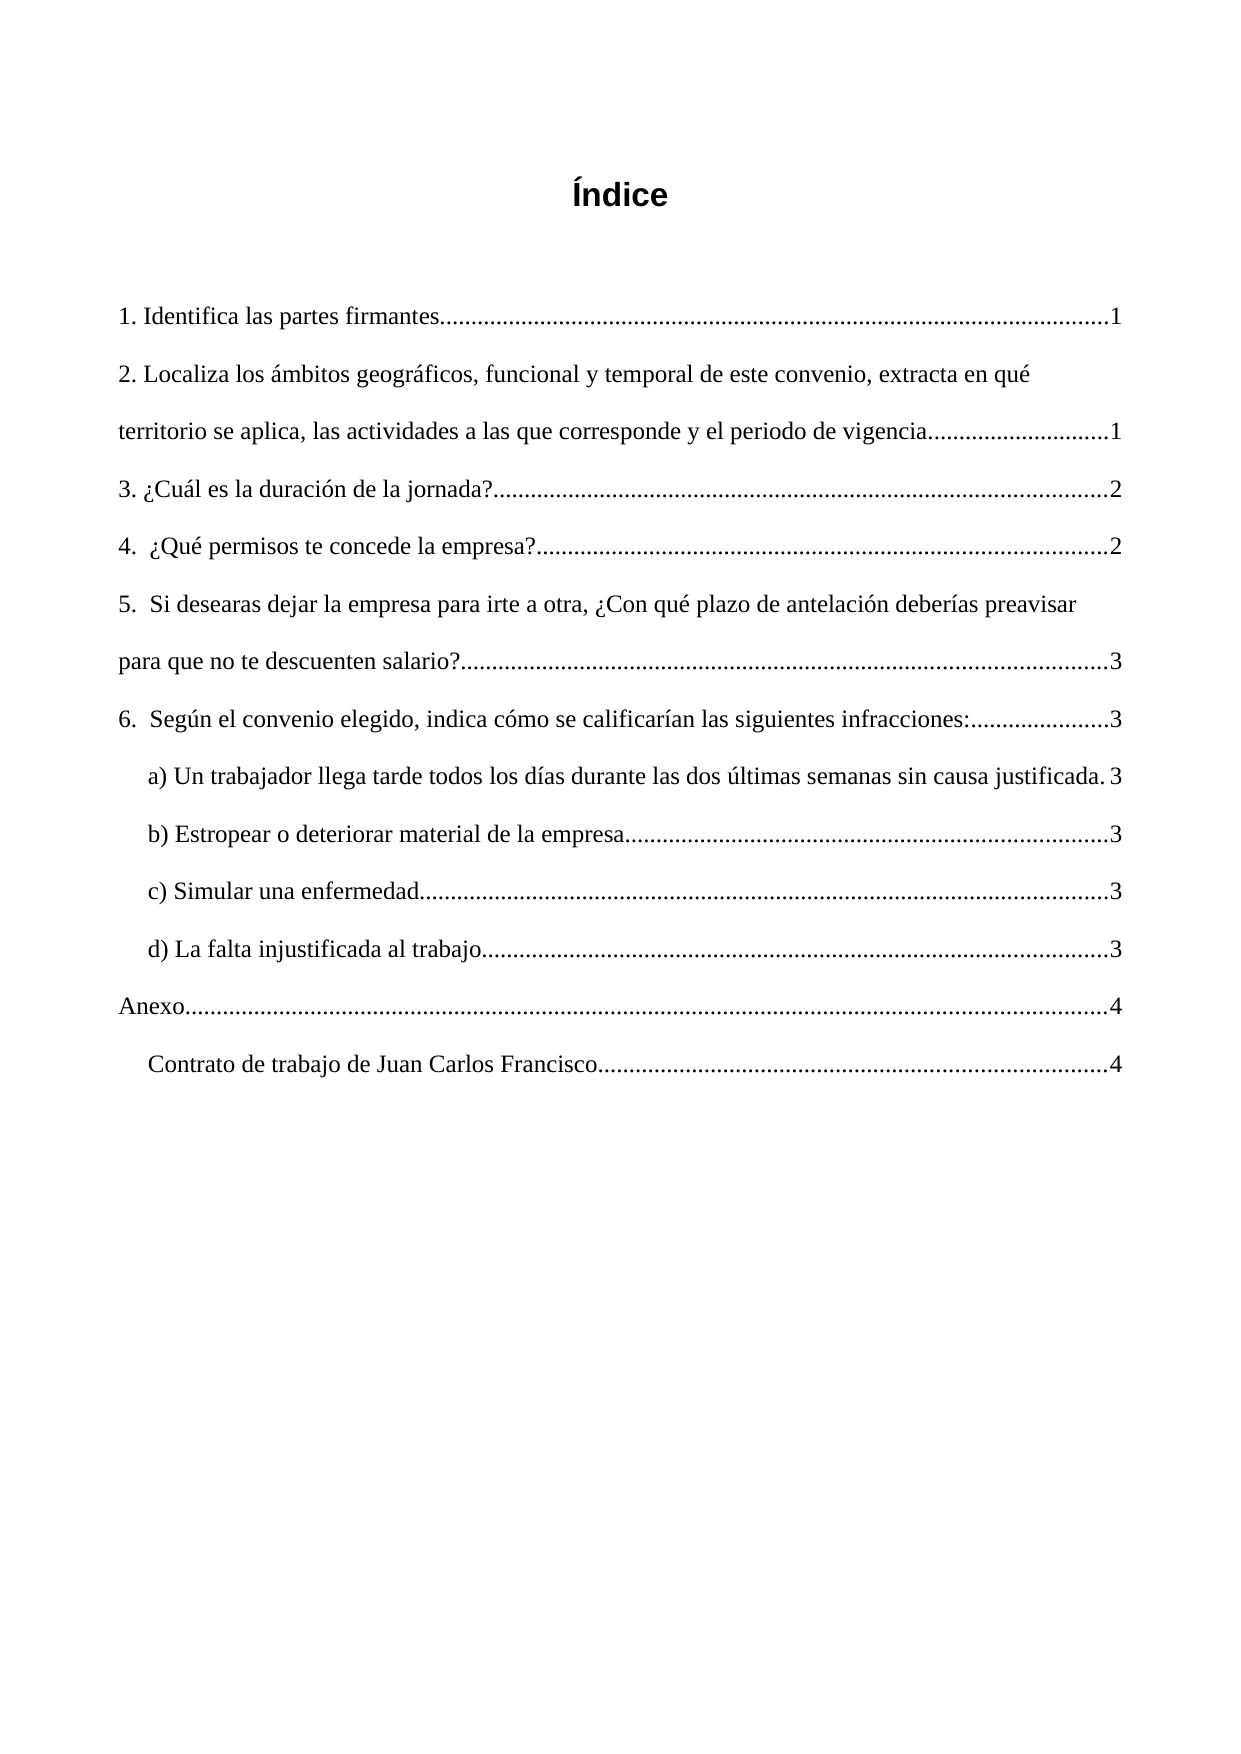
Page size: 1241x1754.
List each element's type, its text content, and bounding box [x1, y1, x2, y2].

text c) Simular una enfermedad 3 [148, 876, 1122, 905]
subtitle Índice [118, 174, 1122, 213]
text 4. ¿Qué permisos te concede la empresa? 2 [118, 531, 1122, 560]
text d) La falta injustificada al trabajo 3 [148, 934, 1122, 963]
text b) Estropear o deteriorar material de la empresa 3 [148, 819, 1122, 848]
text 3. ¿Cuál es la duración de la jornada? 2 [118, 474, 1122, 503]
text 2. Localiza los ámbitos geográficos, funcional y temporal de este convenio, extracta en qué territorio se aplica, las actividades a las que corresponde y el periodo de vigencia. 1 [118, 359, 1122, 445]
text 6. Según el convenio elegido, indica cómo se calificarían las siguientes infracciones: 3 [118, 704, 1122, 733]
text Anexo. 4 [118, 991, 1122, 1020]
text 5. Si desearas dejar la empresa para irte a otra, ¿Con qué plazo de antelación deberías preavisar para que no te descuenten salario? 3 [118, 589, 1122, 675]
text a) Un trabajador llega tarde todos los días durante las dos últimas semanas sin causa justificada 3 [148, 761, 1122, 790]
text 1. Identifica las partes firmantes. 1 [118, 301, 1122, 330]
text Contrato de trabajo de Juan Carlos Francisco. 4 [148, 1049, 1122, 1078]
